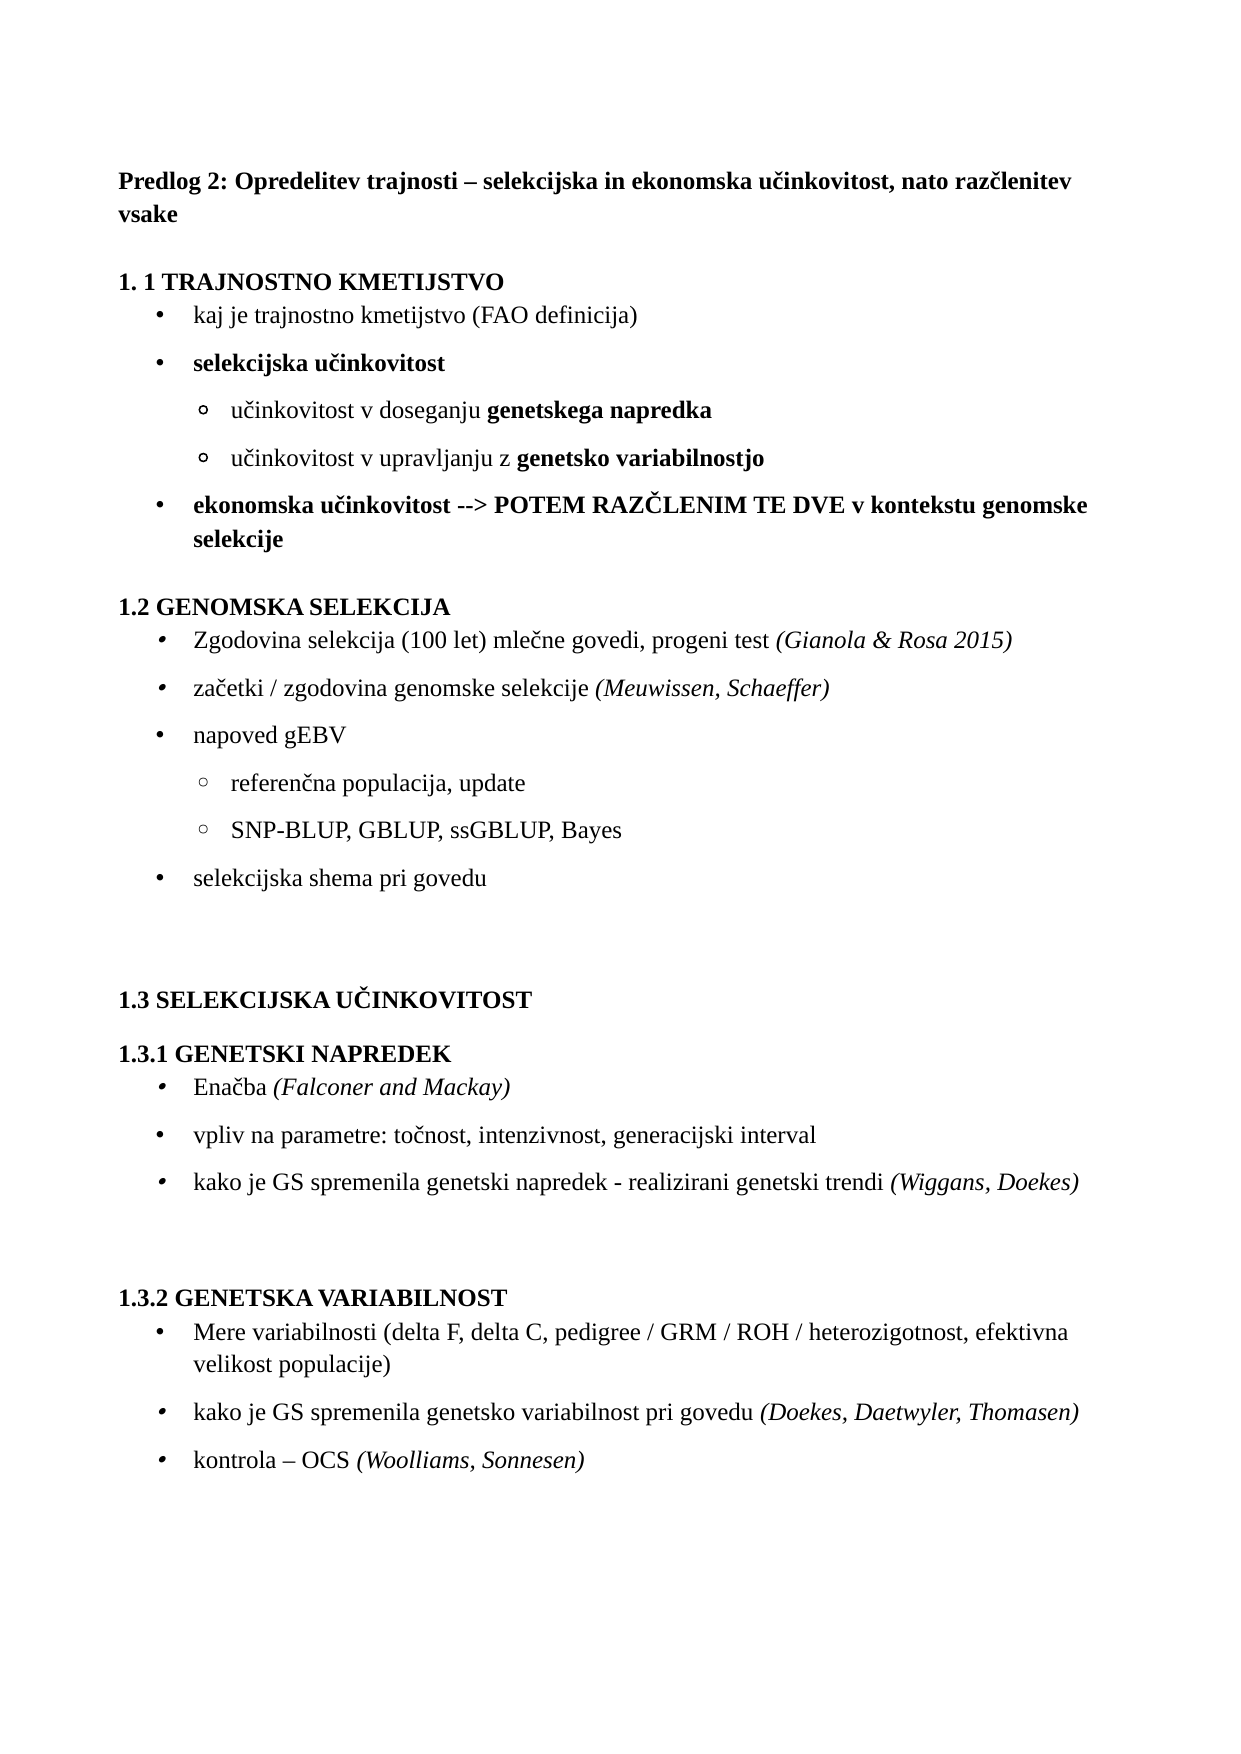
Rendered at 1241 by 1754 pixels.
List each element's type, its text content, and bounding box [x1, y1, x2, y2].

list začetki / zgodovina genomske selekcije (Meuwissen, Schaeffer) [156, 673, 1122, 701]
list kontrola – OCS (Woolliams, Sonnesen) [156, 1445, 1122, 1473]
list kako je GS spremenila genetski napredek - realizirani genetski trendi (Wiggans, Doekes) [156, 1167, 1122, 1196]
subtitle 1. 1 Trajnostno kmetijstvo [118, 267, 1122, 296]
list vpliv na parametre: točnost, intenzivnost, generacijski interval [156, 1120, 1122, 1149]
list učinkovitost v doseganju genetskega napredka [193, 395, 1122, 424]
list učinkovitost v upravljanju z genetsko variabilnostjo [193, 443, 1122, 472]
list selekcijska shema pri govedu [156, 863, 1122, 892]
list Zgodovina selekcija (100 let) mlečne govedi, progeni test (Gianola & Rosa 2015) [156, 625, 1122, 654]
list selekcijska učinkovitost [156, 348, 1122, 377]
list referenčna populacija, update [193, 768, 1122, 797]
list napoved gEBV [156, 720, 1122, 749]
text Predlog 2: Opredelitev trajnosti – selekcijska in ekonomska učinkovitost, nato razčlenitev vsake [118, 166, 1122, 227]
list SNP-BLUP, GBLUP, ssGBLUP, Bayes [193, 816, 1122, 844]
subtitle 1.3.1 Genetski napredek [118, 1039, 1122, 1068]
subtitle 1.3 Selekcijska učinkovitost [118, 985, 1122, 1014]
subtitle 1.2 GENOMSKA SELEKCIJA [118, 592, 1122, 621]
list kako je GS spremenila genetsko variabilnost pri govedu (Doekes, Daetwyler, Thomasen) [156, 1397, 1122, 1426]
list ekonomska učinkovitost --> POTEM RAZČLENIM TE DVE v kontekstu genomske selekcije [156, 491, 1122, 552]
list Enačba (Falconer and Mackay) [156, 1072, 1122, 1101]
list kaj je trajnostno kmetijstvo (FAO definicija) [156, 300, 1122, 329]
list Mere variabilnosti (delta F, delta C, pedigree / GRM / ROH / heterozigotnost, efektivna velikost populacije) [156, 1317, 1122, 1378]
subtitle 1.3.2 genetskA variabilnost [118, 1283, 1122, 1312]
